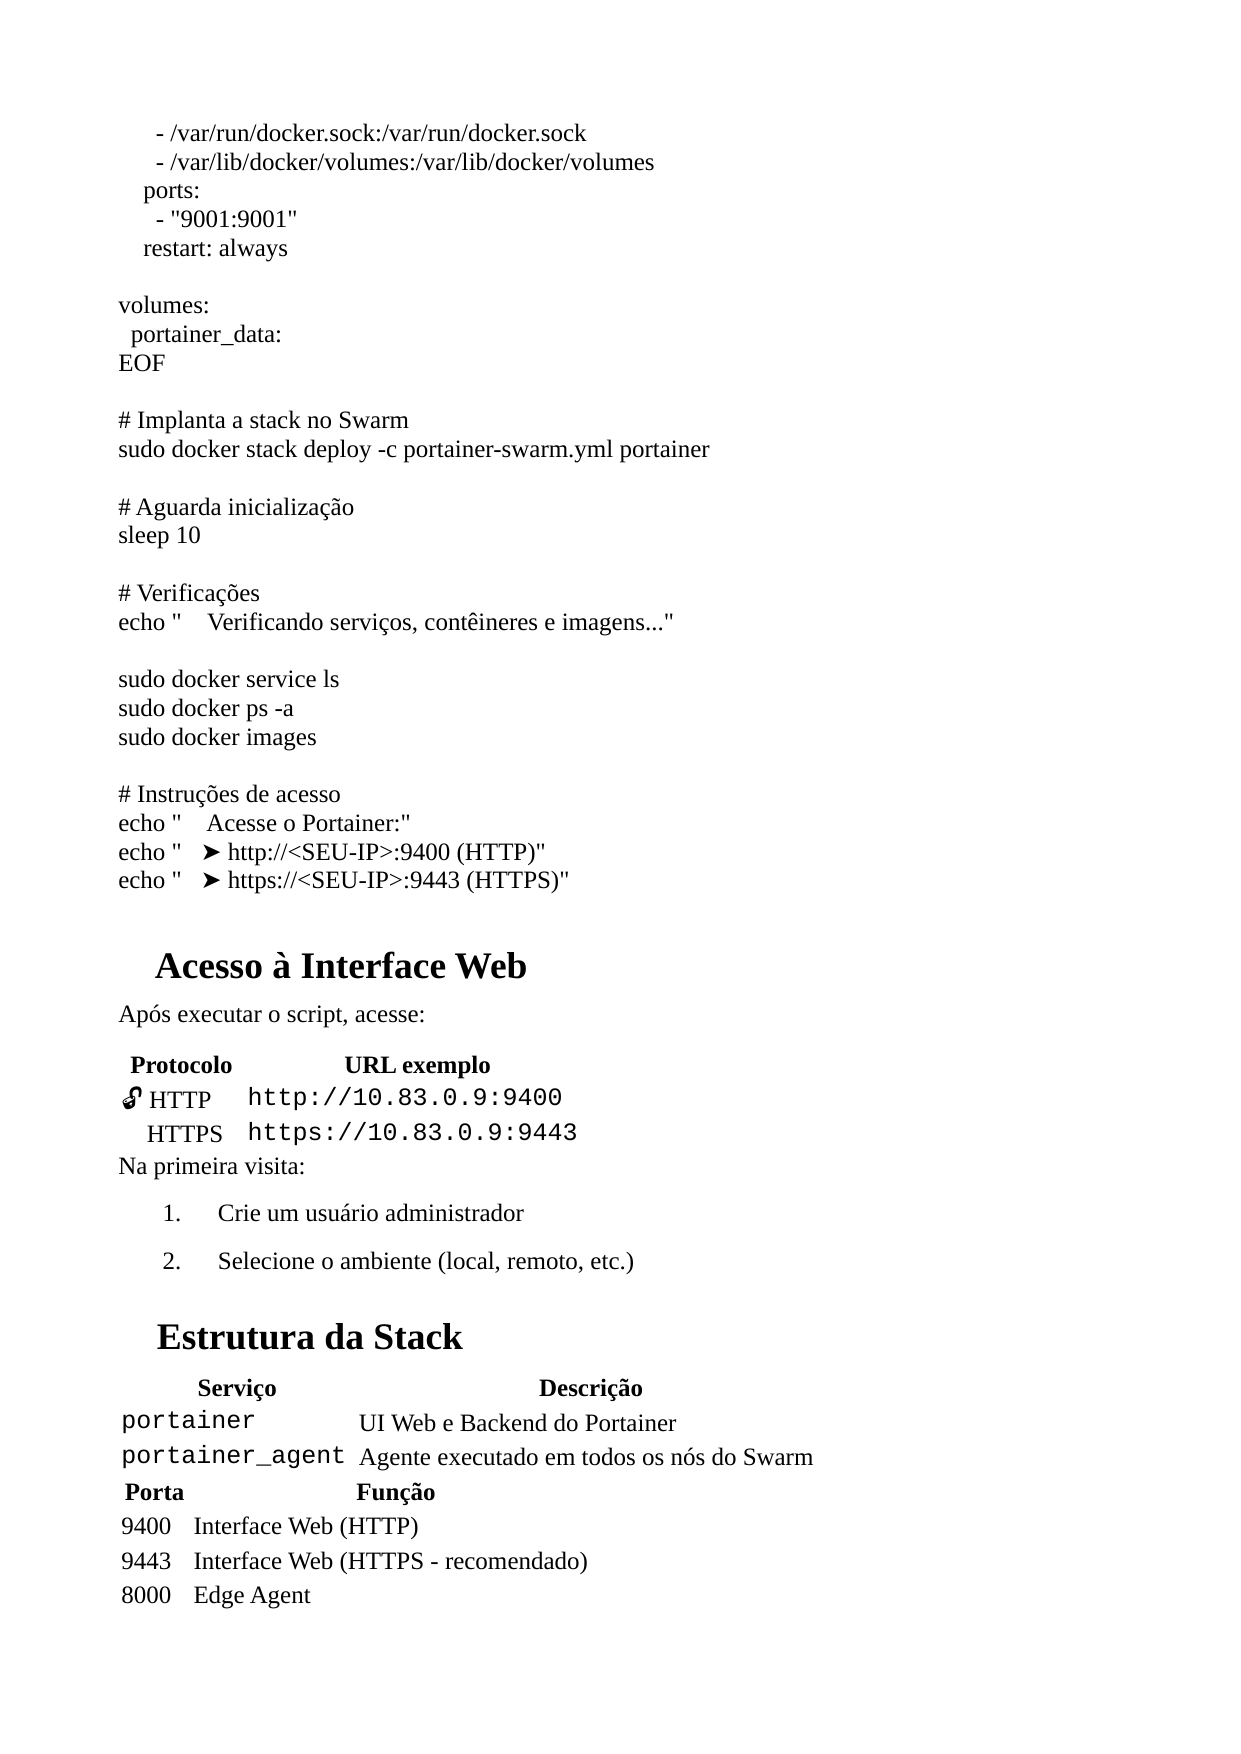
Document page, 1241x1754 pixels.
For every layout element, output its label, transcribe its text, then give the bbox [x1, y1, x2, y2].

table_cell https://10.83.0.9:9443 [245, 1116, 590, 1151]
text sudo docker service ls [118, 664, 1122, 693]
list 👤 Crie um usuário administrador [162, 1198, 1122, 1227]
text # Verificações [118, 578, 1122, 607]
text # Aguarda inicialização [118, 492, 1122, 521]
text Na primeira visita: [118, 1151, 1122, 1180]
text sleep 10 [118, 521, 1122, 549]
table_cell Agente executado em todos os nós do Swarm [356, 1439, 826, 1474]
table_cell 🔐 HTTPS [118, 1116, 244, 1151]
table_cell portainer [118, 1405, 356, 1439]
table_cell 9443 [118, 1543, 190, 1578]
table_cell Edge Agent [190, 1578, 601, 1612]
text ports: [118, 176, 1122, 204]
table_cell Interface Web (HTTP) [190, 1509, 601, 1543]
subtitle 🧩 Estrutura da Stack [118, 1314, 1122, 1358]
text # Instruções de acesso [118, 779, 1122, 808]
text portainer_data: [118, 319, 1122, 348]
table_header URL exemplo [245, 1047, 590, 1082]
text sudo docker stack deploy -c portainer-swarm.yml portainer [118, 434, 1122, 463]
text # Implanta a stack no Swarm [118, 406, 1122, 434]
text EOF [118, 348, 1122, 377]
table_cell 🔓 HTTP [118, 1082, 244, 1116]
table_header Descrição [356, 1370, 826, 1405]
subtitle 🧭 Acesso à Interface Web [118, 944, 1122, 987]
table_cell Interface Web (HTTPS - recomendado) [190, 1543, 601, 1578]
table_cell 8000 [118, 1578, 190, 1612]
text echo " ➤ https://<SEU-IP>:9443 (HTTPS)" [118, 866, 1122, 894]
table_header Serviço [118, 1370, 356, 1405]
table_cell UI Web e Backend do Portainer [356, 1405, 826, 1439]
text sudo docker images [118, 722, 1122, 751]
table_cell portainer_agent [118, 1439, 356, 1474]
table_cell http://10.83.0.9:9400 [245, 1082, 590, 1116]
text echo "✅ Verificando serviços, contêineres e imagens..." [118, 607, 1122, 636]
text volumes: [118, 291, 1122, 319]
text restart: always [118, 233, 1122, 262]
text - /var/run/docker.sock:/var/run/docker.sock [118, 118, 1122, 147]
table_header Função [190, 1474, 601, 1508]
list 🌐 Selecione o ambiente (local, remoto, etc.) [162, 1246, 1122, 1275]
text Após executar o script, acesse: [118, 999, 1122, 1028]
text echo "🌐 Acesse o Portainer:" [118, 808, 1122, 837]
text sudo docker ps -a [118, 693, 1122, 722]
text - /var/lib/docker/volumes:/var/lib/docker/volumes [118, 147, 1122, 176]
table_header Porta [118, 1474, 190, 1508]
table_header Protocolo [118, 1047, 244, 1082]
text echo " ➤ http://<SEU-IP>:9400 (HTTP)" [118, 837, 1122, 866]
text - "9001:9001" [118, 204, 1122, 233]
table_cell 9400 [118, 1509, 190, 1543]
